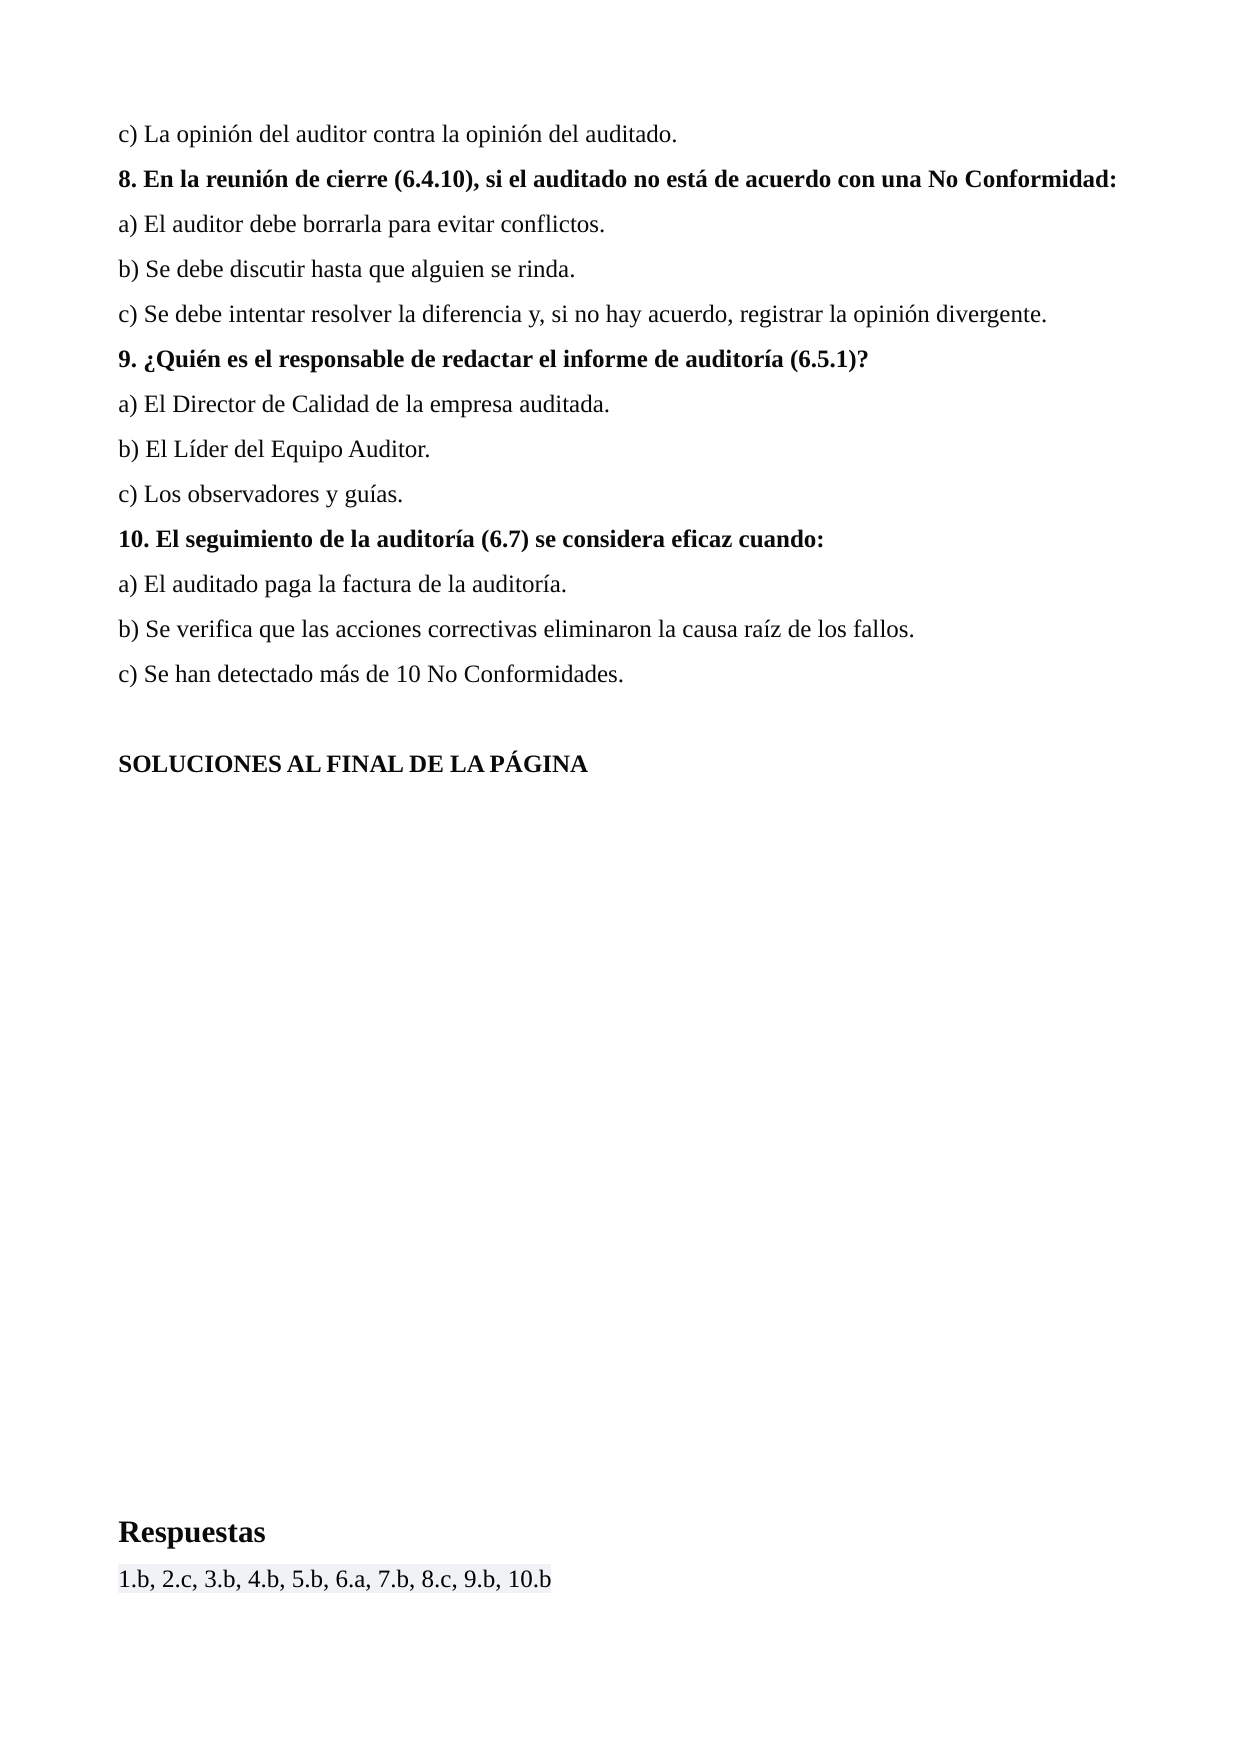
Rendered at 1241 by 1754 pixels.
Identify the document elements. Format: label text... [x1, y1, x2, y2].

text a) El Director de Calidad de la empresa auditada. [118, 388, 1122, 418]
text a) El auditor debe borrarla para evitar conflictos. [118, 208, 1122, 238]
text Respuestas [118, 1513, 1122, 1549]
text b) El Líder del Equipo Auditor. [118, 433, 1122, 463]
text a) El auditado paga la factura de la auditoría. [118, 568, 1122, 598]
text 10. El seguimiento de la auditoría (6.7) se considera eficaz cuando: [118, 523, 1122, 553]
text c) La opinión del auditor contra la opinión del auditado. [118, 118, 1122, 148]
text 8. En la reunión de cierre (6.4.10), si el auditado no está de acuerdo con una No Conformidad: [118, 163, 1122, 193]
text c) Se han detectado más de 10 No Conformidades. [118, 658, 1122, 688]
text 9. ¿Quién es el responsable de redactar el informe de auditoría (6.5.1)? [118, 343, 1122, 373]
text b) Se verifica que las acciones correctivas eliminaron la causa raíz de los fallos. [118, 613, 1122, 643]
text c) Los observadores y guías. [118, 478, 1122, 508]
text 1.b, 2.c, 3.b, 4.b, 5.b, 6.a, 7.b, 8.c, 9.b, 10.b [118, 1564, 1122, 1593]
text SOLUCIONES AL FINAL DE LA PÁGINA [118, 748, 1122, 778]
text c) Se debe intentar resolver la diferencia y, si no hay acuerdo, registrar la opinión divergente. [118, 298, 1122, 328]
text b) Se debe discutir hasta que alguien se rinda. [118, 253, 1122, 283]
